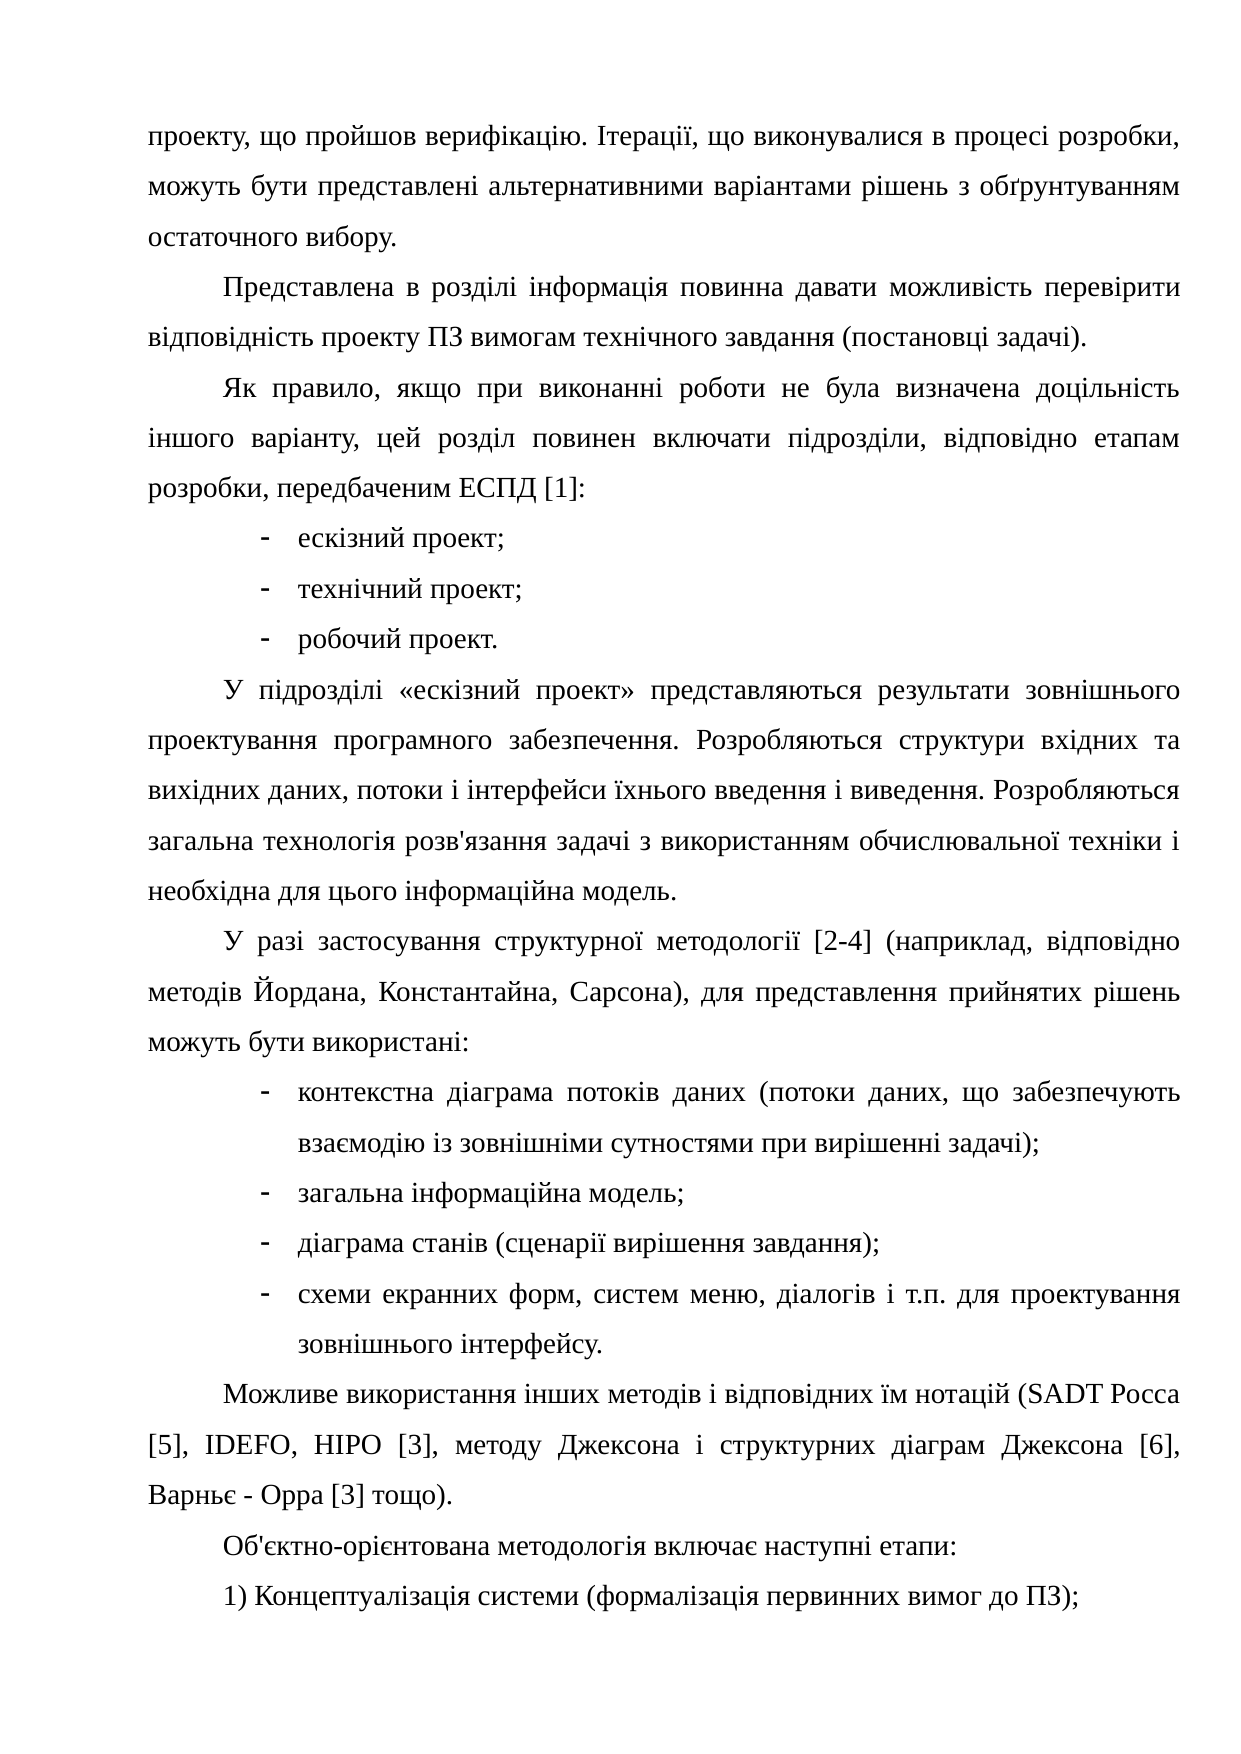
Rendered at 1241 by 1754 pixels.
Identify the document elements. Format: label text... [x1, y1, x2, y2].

text Як правило, якщо при виконанні роботи не була визначена доцільність іншого варіанту, цей розділ повинен включати підрозділи, відповідно етапам розробки, передбаченим ЕСПД [1]: [148, 370, 1181, 504]
list діаграма станів (сценарії вирішення завдання); [260, 1226, 1181, 1259]
list контекстна діаграма потоків даних (потоки даних, що забезпечують взаємодію із зовнішніми сутностями при вирішенні задачі); [260, 1074, 1181, 1158]
text У підрозділі «ескізний проект» представляються результати зовнішнього проектування програмного забезпечення. Розробляються структури вхідних та вихідних даних, потоки і інтерфейси їхнього введення і виведення. Розробляються загальна технологія розв'язання задачі з використанням обчислювальної техніки і необхідна для цього інформаційна модель. [148, 672, 1181, 907]
text Представлена в розділі інформація повинна давати можливість перевірити відповідність проекту ПЗ вимогам технічного завдання (постановці задачі). [148, 269, 1181, 353]
text Об'єктно-орієнтована методологія включає наступні етапи: [148, 1528, 1181, 1561]
list ескізний проект; [260, 521, 1181, 554]
text У разі застосування структурної методології [2-4] (наприклад, відповідно методів Йордана, Константайна, Сарсона), для представлення прийнятих рішень можуть бути використані: [148, 923, 1181, 1058]
list загальна інформаційна модель; [260, 1175, 1181, 1209]
list технічний проект; [260, 571, 1181, 605]
text 1) Концептуалізація системи (формалізація первинних вимог до ПЗ); [148, 1578, 1181, 1611]
text проекту, що пройшов верифікацію. Ітерації, що виконувалися в процесі розробки, можуть бути представлені альтернативними варіантами рішень з обґрунтуванням остаточного вибору. [148, 118, 1181, 252]
text Можливе використання інших методів і відповідних їм нотацій (SADT Росса [5], IDEFO, HIPO [3], методу Джексона і структурних діаграм Джексона [6], Варньє - Орра [3] тощо). [148, 1377, 1181, 1511]
list схеми екранних форм, систем меню, діалогів і т.п. для проектування зовнішнього інтерфейсу. [260, 1276, 1181, 1360]
list робочий проект. [260, 621, 1181, 655]
